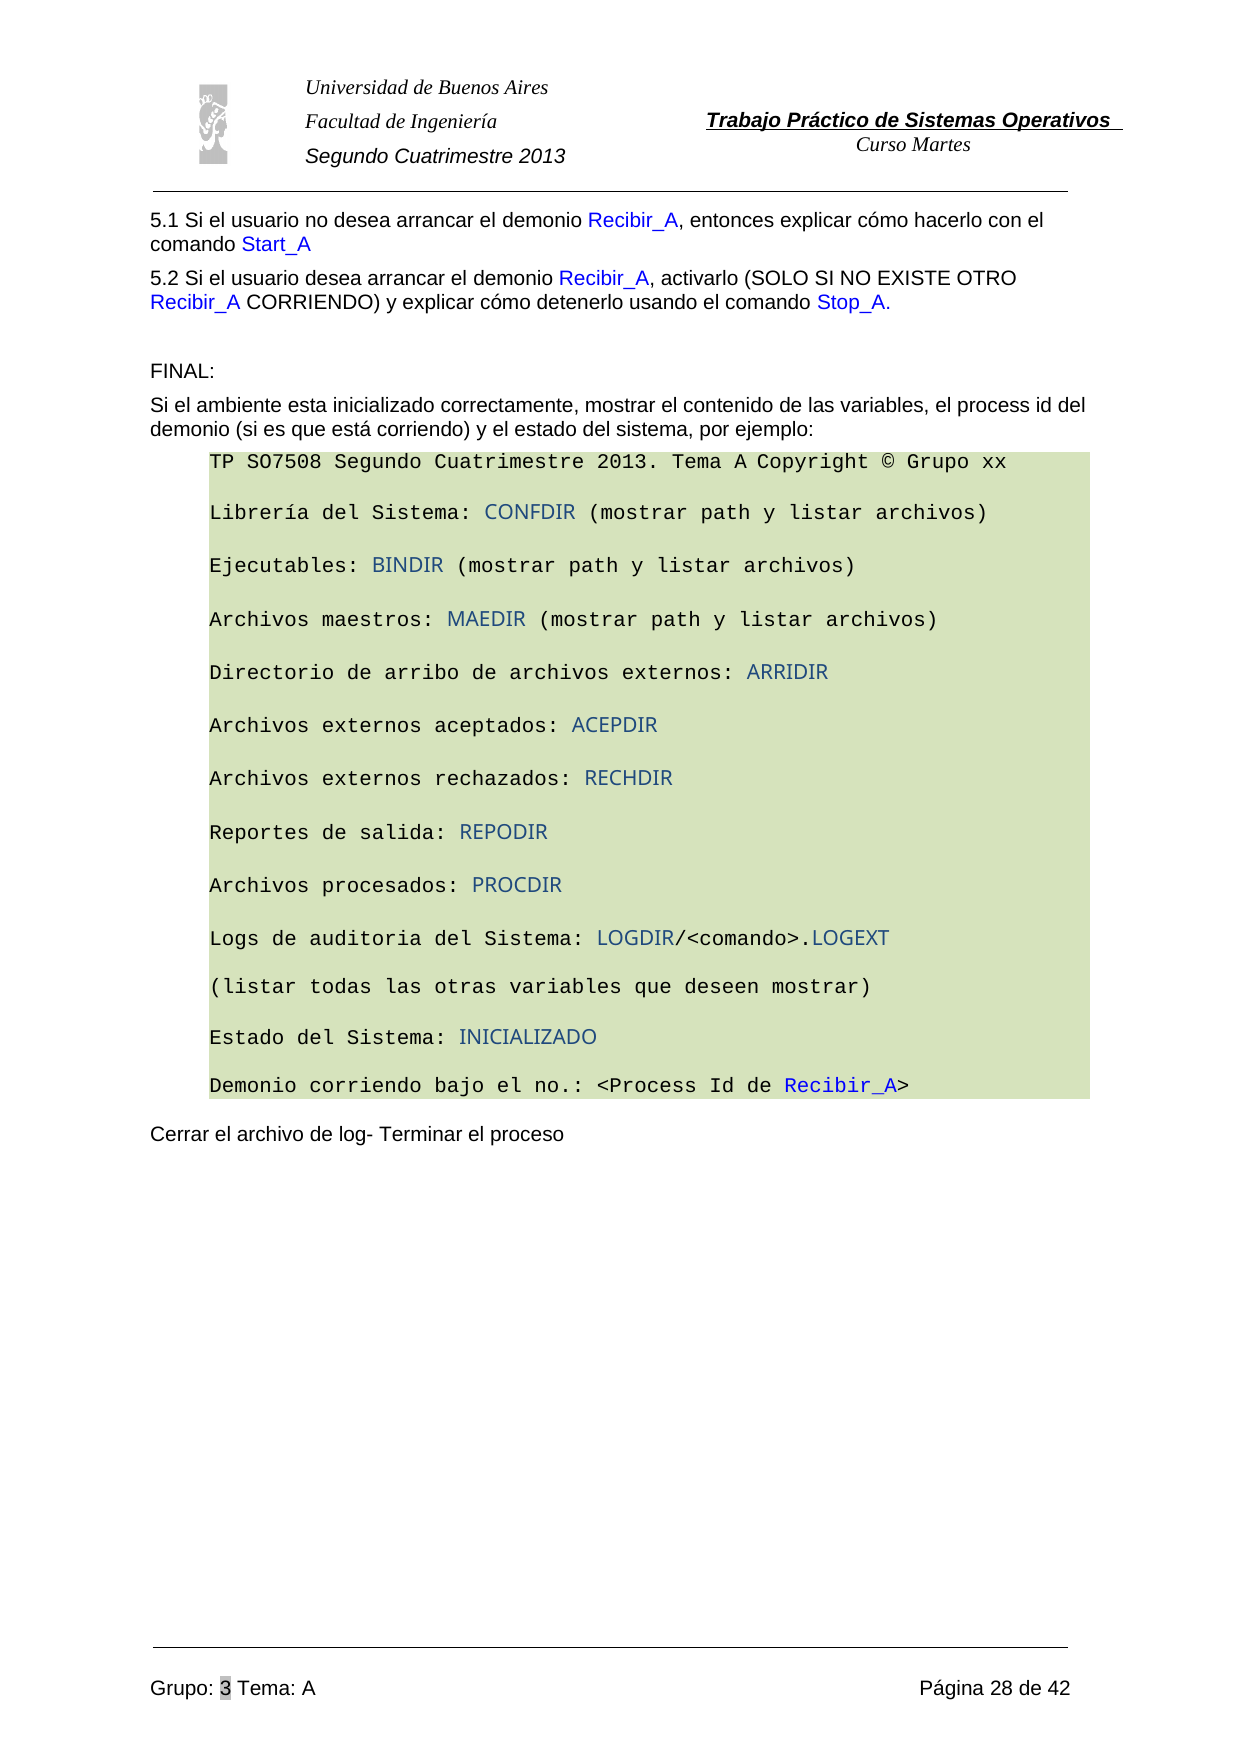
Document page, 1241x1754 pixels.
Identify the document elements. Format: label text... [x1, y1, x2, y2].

text (listar todas las otras variables que deseen mostrar) [209, 976, 1090, 1000]
text Archivos externos rechazados: RECHDIR [209, 763, 1090, 792]
text Archivos externos aceptados: ACEPDIR [209, 710, 1090, 739]
text Ejecutables: BINDIR (mostrar path y listar archivos) [209, 551, 1090, 579]
text 5.1 Si el usuario no desea arrancar el demonio Recibir_A, entonces explicar cómo hacerlo con el comando Start_A [150, 208, 1090, 256]
text Logs de auditoria del Sistema: LOGDIR/<comando>.LOGEXT [209, 923, 1090, 952]
text Cerrar el archivo de log- Terminar el proceso [150, 1121, 1090, 1145]
text Reportes de salida: REPODIR [209, 817, 1090, 845]
text Archivos maestros: MAEDIR (mostrar path y listar archivos) [209, 604, 1090, 632]
picture [198, 82, 231, 166]
text Librería del Sistema: CONFDIR (mostrar path y listar archivos) [209, 497, 1090, 526]
text FINAL: [150, 359, 1090, 383]
text Demonio corriendo bajo el no.: <Process Id de Recibir_A> [209, 1076, 1090, 1099]
text Directorio de arribo de archivos externos: ARRIDIR [209, 657, 1090, 686]
text Archivos procesados: PROCDIR [209, 870, 1090, 898]
text TP SO7508 Segundo Cuatrimestre 2013. Tema A Copyright © Grupo xx [209, 452, 1090, 475]
text Si el ambiente esta inicializado correctamente, mostrar el contenido de las variables, el process id del demonio (si es que está corriendo) y el estado del sistema, por ejemplo: [150, 393, 1090, 441]
text 5.2 Si el usuario desea arrancar el demonio Recibir_A, activarlo (SOLO SI NO EXISTE OTRO Recibir_A CORRIENDO) y explicar cómo detenerlo usando el comando Stop_A. [150, 266, 1090, 314]
text Estado del Sistema: INICIALIZADO [209, 1022, 1090, 1051]
